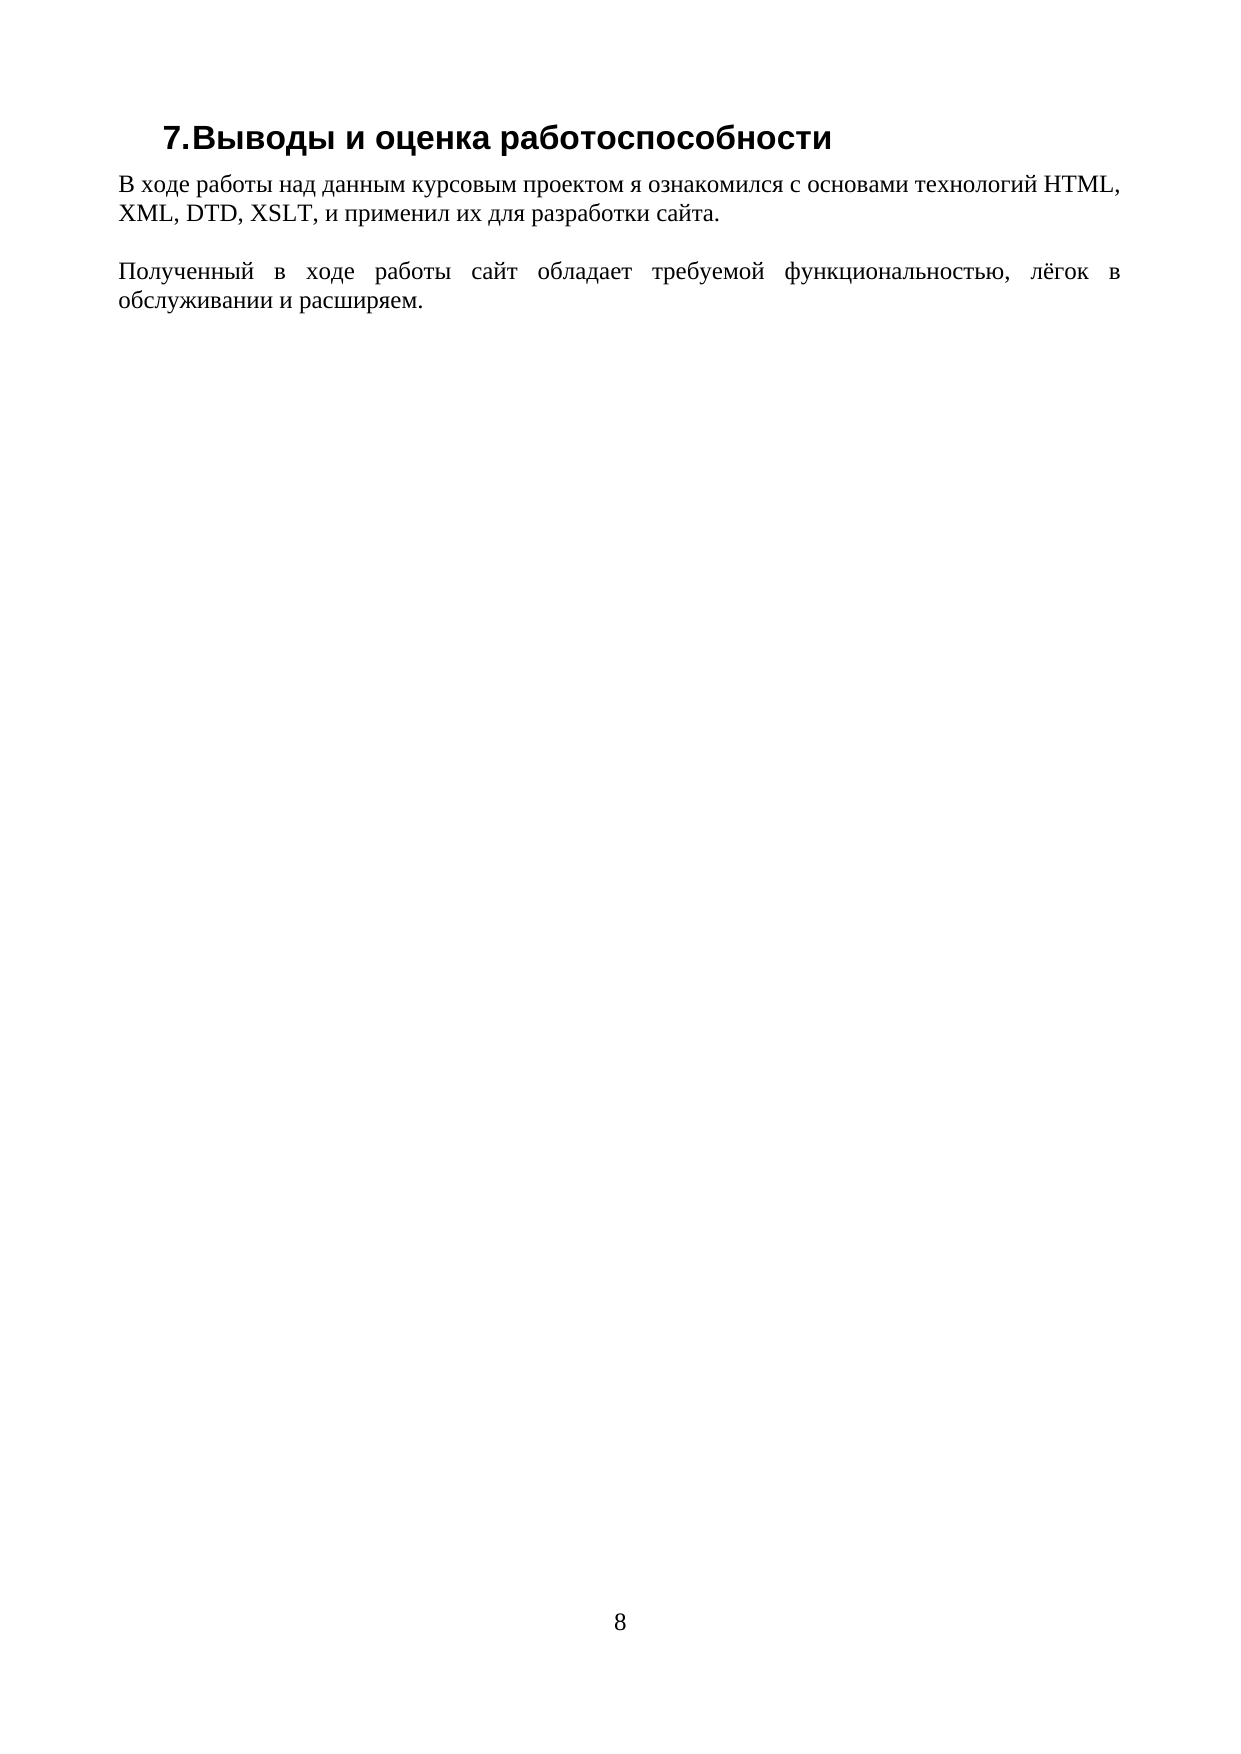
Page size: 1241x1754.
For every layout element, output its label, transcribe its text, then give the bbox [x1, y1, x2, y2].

subtitle Выводы и оценка работоспособности [162, 118, 1122, 157]
text В ходе работы над данным курсовым проектом я ознакомился с основами технологий HTML, XML, DTD, XSLT, и применил их для разработки сайта. [118, 169, 1122, 227]
text Полученный в ходе работы сайт обладает требуемой функциональностью, лёгок в обслуживании и расширяем. [118, 256, 1122, 314]
